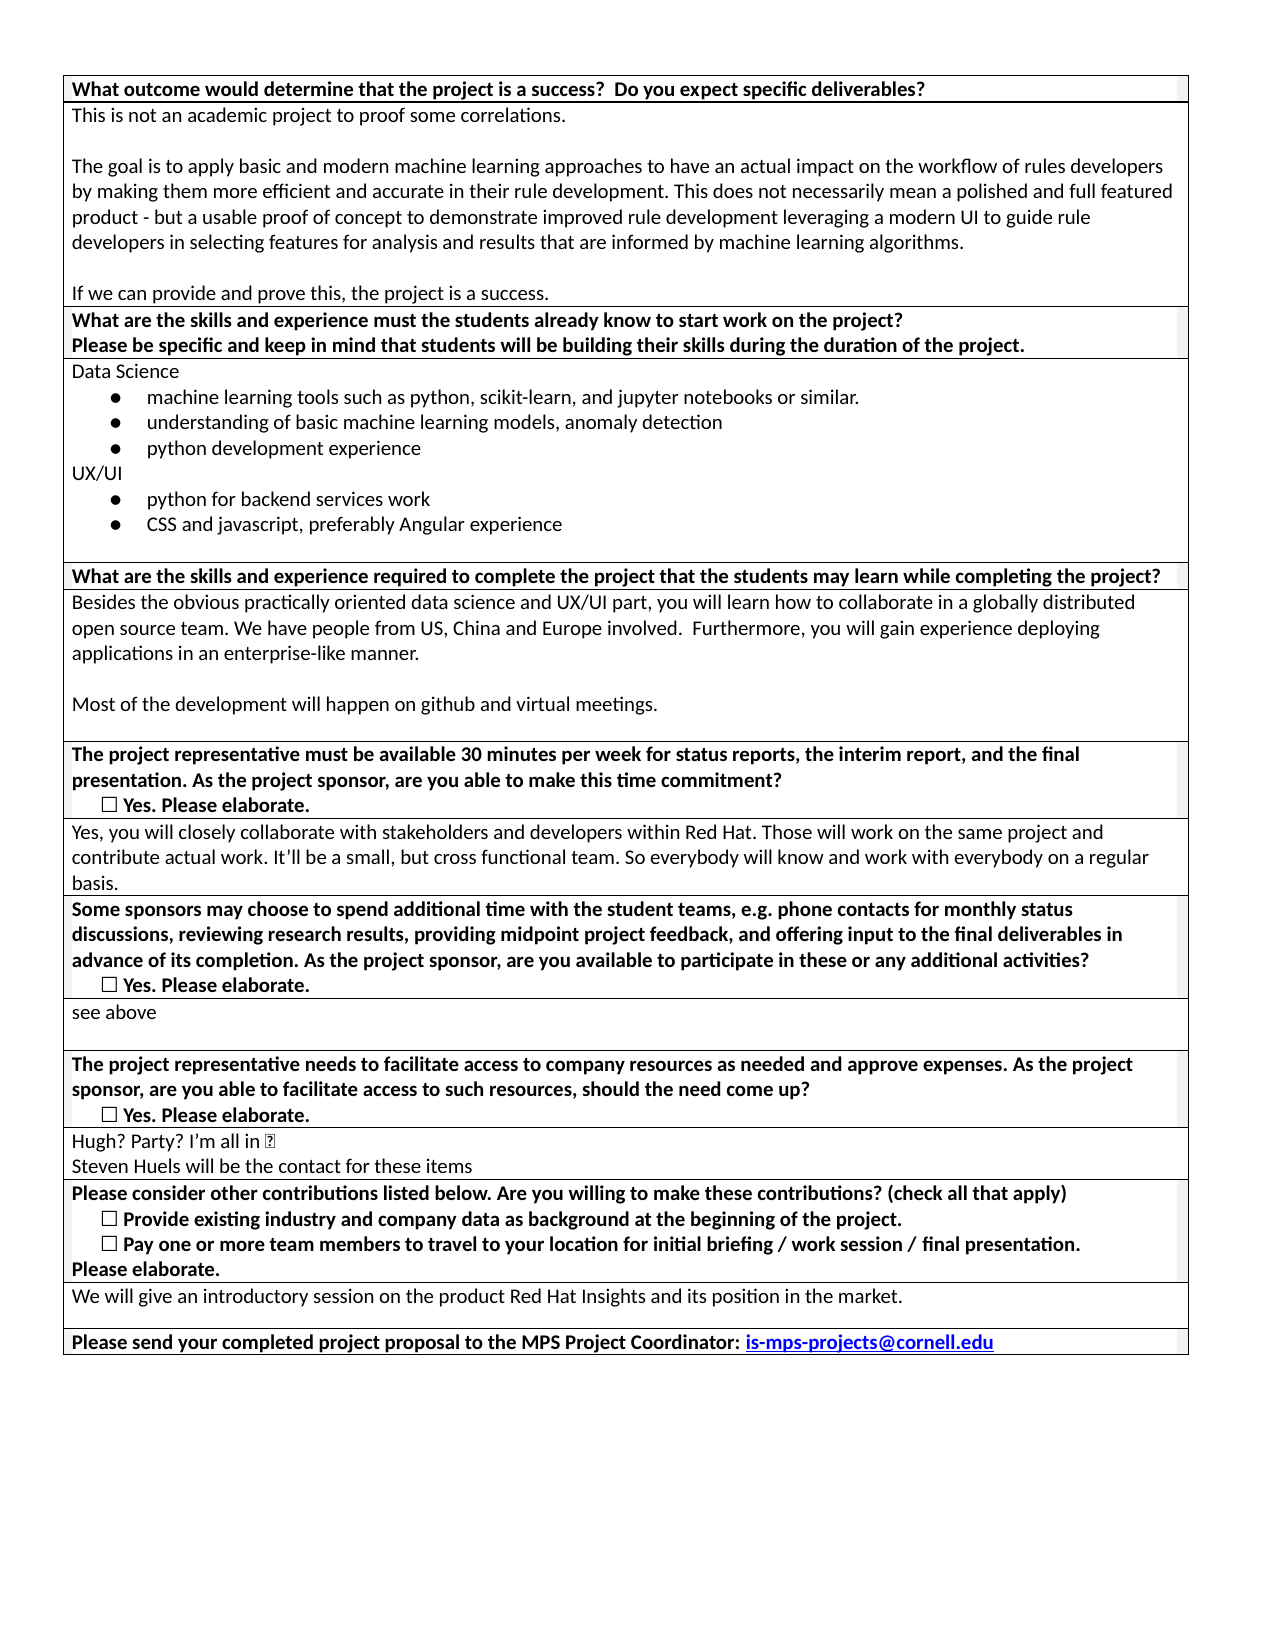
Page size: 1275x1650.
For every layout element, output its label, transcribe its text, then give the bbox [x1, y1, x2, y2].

table_cell Data Science machine learning tools such as python, scikit-learn, and jupyter notebooks or similar. understanding of basic machine learning models, anomaly detection python development experience UX/UI python for backend services work CSS and javascript, preferably Angular experience [64, 359, 109, 562]
table_cell Besides the obvious practically oriented data science and UX/UI part, you will learn how to collaborate in a globally distributed open source team. We have people from US, China and Europe involved. Furthermore, you will gain experience deploying applications in an enterprise-like manner. Most of the development will happen on github and virtual meetings. [64, 590, 1188, 741]
table_cell see above [64, 999, 1188, 1050]
table_cell We will give an introductory session on the product Red Hat Insights and its position in the market. [64, 1283, 1188, 1328]
